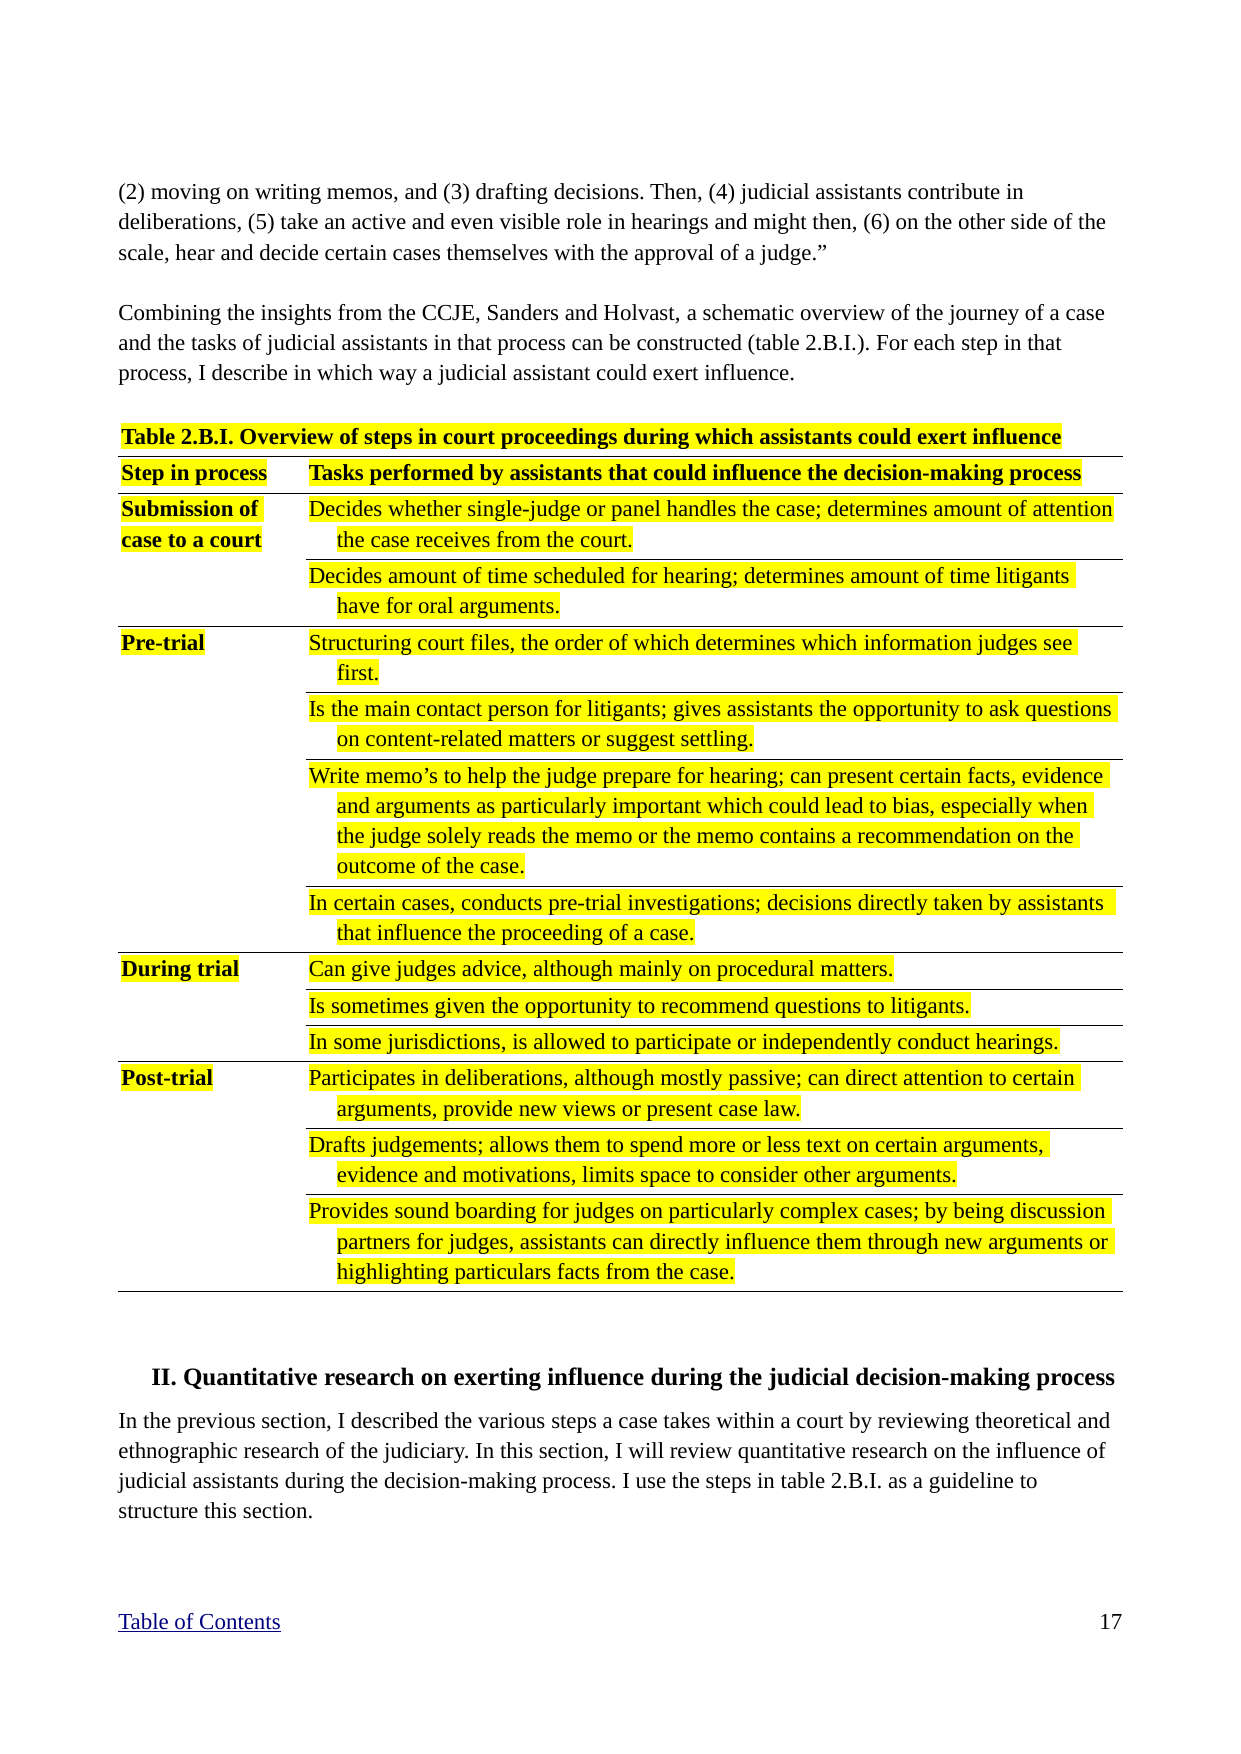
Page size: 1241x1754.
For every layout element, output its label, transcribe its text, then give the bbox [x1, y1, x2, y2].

table_cell Tasks performed by assistants that could influence the decision-making process [306, 457, 1122, 492]
text Combining the insights from the CCJE, Sanders and Holvast, a schematic overview of the journey of a case and the tasks of judicial assistants in that process can be constructed (table 2.B.I.). For each step in that process, I describe in which way a judicial assistant could exert influence. [118, 299, 1122, 386]
table_cell Post-trial [118, 1062, 306, 1291]
table_cell During trial [118, 953, 306, 1061]
table_cell In some jurisdictions, is allowed to participate or independently conduct hearings. [306, 1026, 1122, 1061]
text (2) moving on writing memos, and (3) drafting decisions. Then, (4) judicial assistants contribute in deliberations, (5) take an active and even visible role in hearings and might then, (6) on the other side of the scale, hear and decide certain cases themselves with the approval of a judge.” [118, 178, 1122, 265]
table_cell In certain cases, conducts pre-trial investigations; decisions directly taken by assistants that influence the proceeding of a case. [306, 887, 1122, 952]
table_cell Is sometimes given the opportunity to recommend questions to litigants. [306, 990, 1122, 1025]
table_cell Is the main contact person for litigants; gives assistants the opportunity to ask questions on content-related matters or suggest settling. [306, 693, 1122, 759]
subtitle II. Quantitative research on exerting influence during the judicial decision-making process [151, 1362, 1122, 1391]
table_cell Structuring court files, the order of which determines which information judges see first. [306, 627, 1122, 692]
table_cell Can give judges advice, although mainly on procedural matters. [306, 953, 1122, 988]
table_cell Decides whether single-judge or panel handles the case; determines amount of attention the case receives from the court. [306, 494, 1122, 559]
table_cell Submission of case to a court [118, 494, 306, 626]
table_cell Write memo’s to help the judge prepare for hearing; can present certain facts, evidence and arguments as particularly important which could lead to bias, especially when the judge solely reads the memo or the memo contains a recommendation on the outcome of the case. [306, 760, 1122, 886]
table_cell Participates in deliberations, although mostly passive; can direct attention to certain arguments, provide new views or present case law. [306, 1062, 1122, 1128]
table_cell Decides amount of time scheduled for hearing; determines amount of time litigants have for oral arguments. [306, 560, 1122, 626]
table_cell Step in process [118, 457, 306, 492]
table_cell Pre-trial [118, 627, 306, 952]
table_header Table 2.B.I. Overview of steps in court proceedings during which assistants could exert influence [118, 420, 1122, 456]
text In the previous section, I described the various steps a case takes within a court by reviewing theoretical and ethnographic research of the judiciary. In this section, I will review quantitative research on the influence of judicial assistants during the decision-making process. I use the steps in table 2.B.I. as a guideline to structure this section. [118, 1407, 1122, 1524]
table_cell Drafts judgements; allows them to spend more or less text on certain arguments, evidence and motivations, limits space to consider other arguments. [306, 1129, 1122, 1194]
table_cell Provides sound boarding for judges on particularly complex cases; by being discussion partners for judges, assistants can directly influence them through new arguments or highlighting particulars facts from the case. [306, 1195, 1122, 1291]
